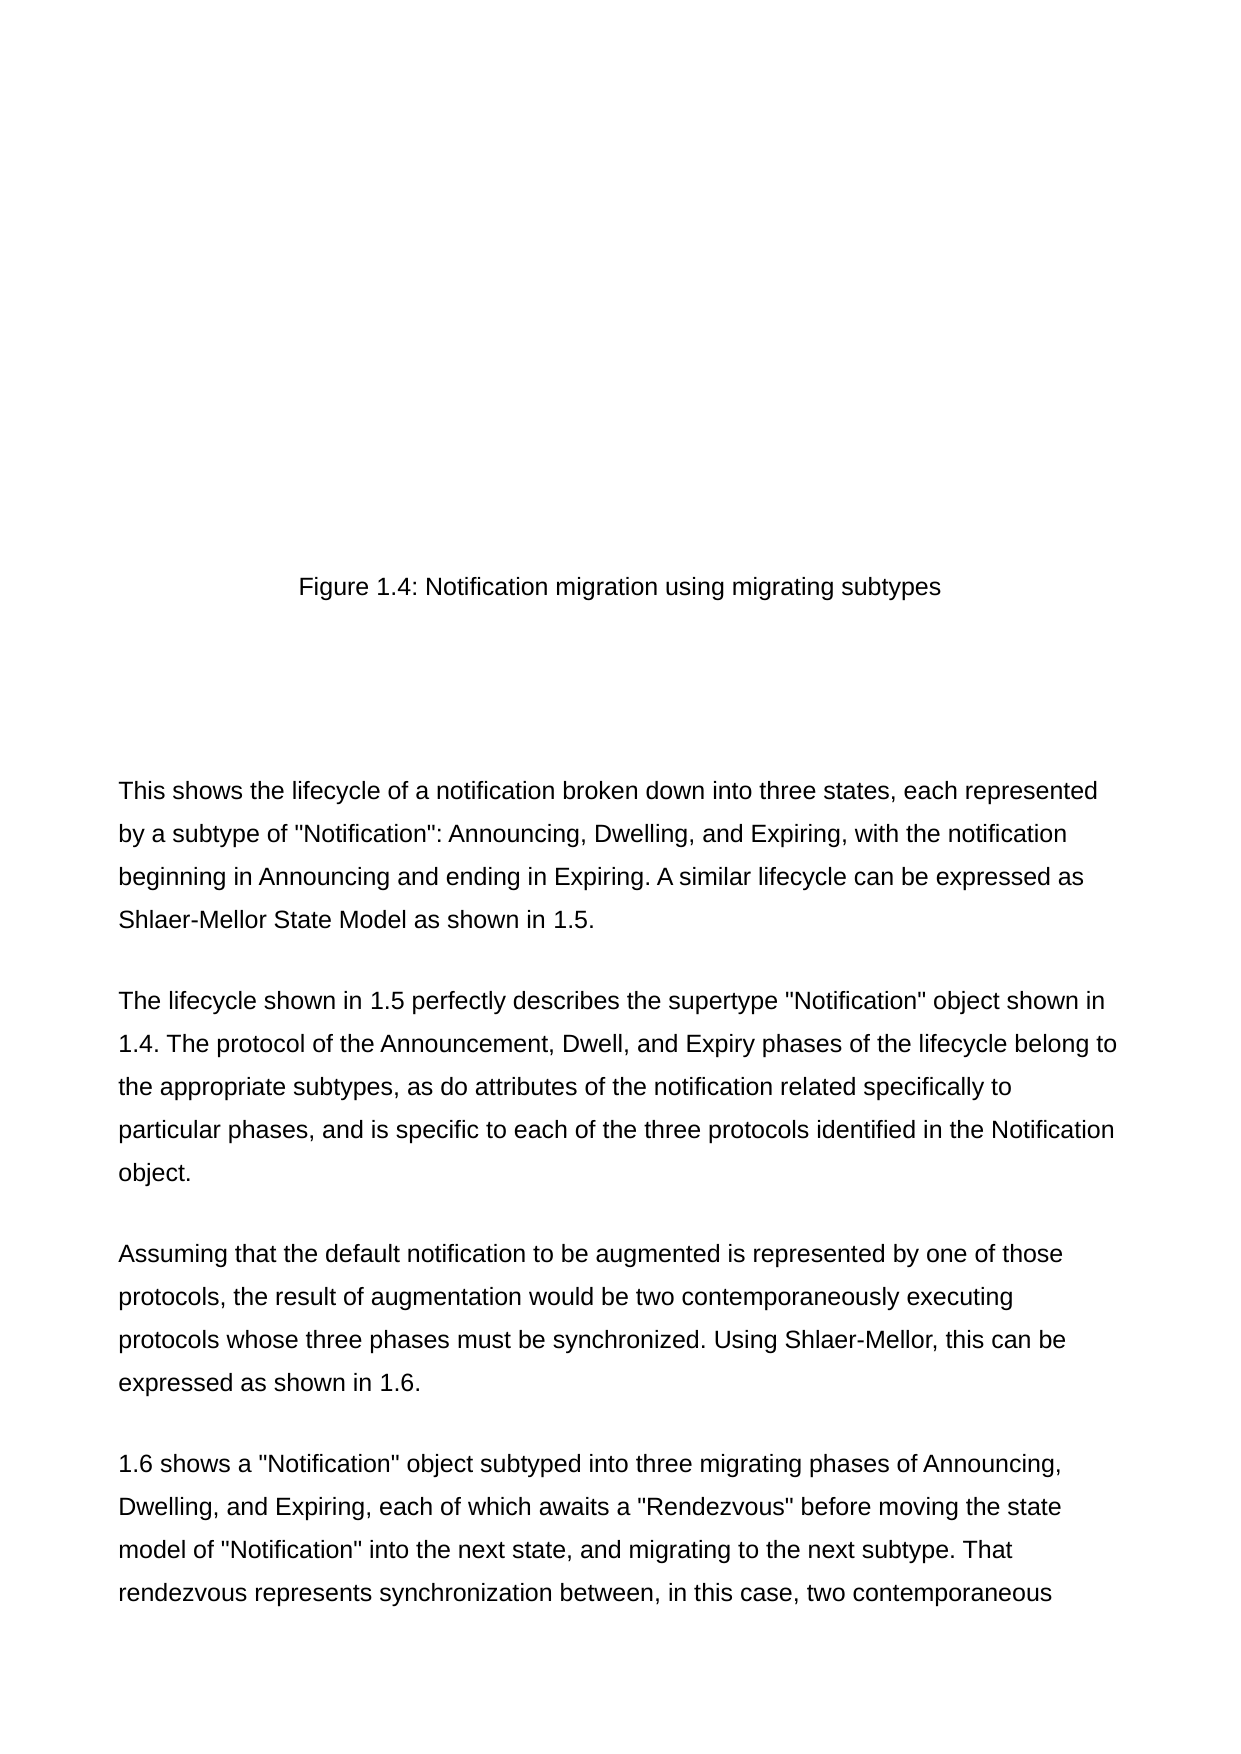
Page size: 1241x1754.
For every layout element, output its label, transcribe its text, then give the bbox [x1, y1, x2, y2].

text Figure 1.4: Notification migration using migrating subtypes [118, 131, 1122, 600]
text This shows the lifecycle of a notification broken down into three states, each represented by a subtype of "Notification": Announcing, Dwelling, and Expiring, with the notification beginning in Announcing and ending in Expiring. A similar lifecycle can be expressed as Shlaer-Mellor State Model as shown in Figure 1.5. [118, 776, 1122, 934]
text Assuming that the default notification to be augmented is represented by one of those protocols, the result of augmentation would be two contemporaneously executing protocols whose three phases must be synchronized. Using Shlaer-Mellor, this can be expressed as shown in Figure 1.6. [118, 1239, 1122, 1397]
text Figure 1.6 shows a "Notification" object subtyped into three migrating phases of Announcing, Dwelling, and Expiring, each of which awaits a "Rendezvous" before moving the state model of "Notification" into the next state, and migrating to the next subtype. That rendezvous represents synchronization between, in this case, two contemporaneous protocols such as a visual and an audio representation of an "Incoming text message" notification on a mobile phone. The concept of a notification itself has been split between the abstract idea of "Incoming text message", and the visual and audio renderings of the notification, each of which is of a particular protocol type. This ensures that additional contemporaneous notifications are synchronized and that the logical flow of user interaction is maintained, but it does not, as it stands, address competition for resources between notifications in the same phase. Such resolution in Shlaer-Mellor requires additional assigner state models (discussed earlier), with one possible solution shown in Figure 1.7 [118, 1449, 1122, 1607]
text The lifecycle shown in Figure 1.5 perfectly describes the supertype "Notification" object shown in Figure 1.4. The protocol of the Announcement, Dwell, and Expiry phases of the lifecycle belong to the appropriate subtypes, as do attributes of the notification related specifically to particular phases, and is specific to each of the three protocols identified in the Notification object. [118, 986, 1122, 1187]
